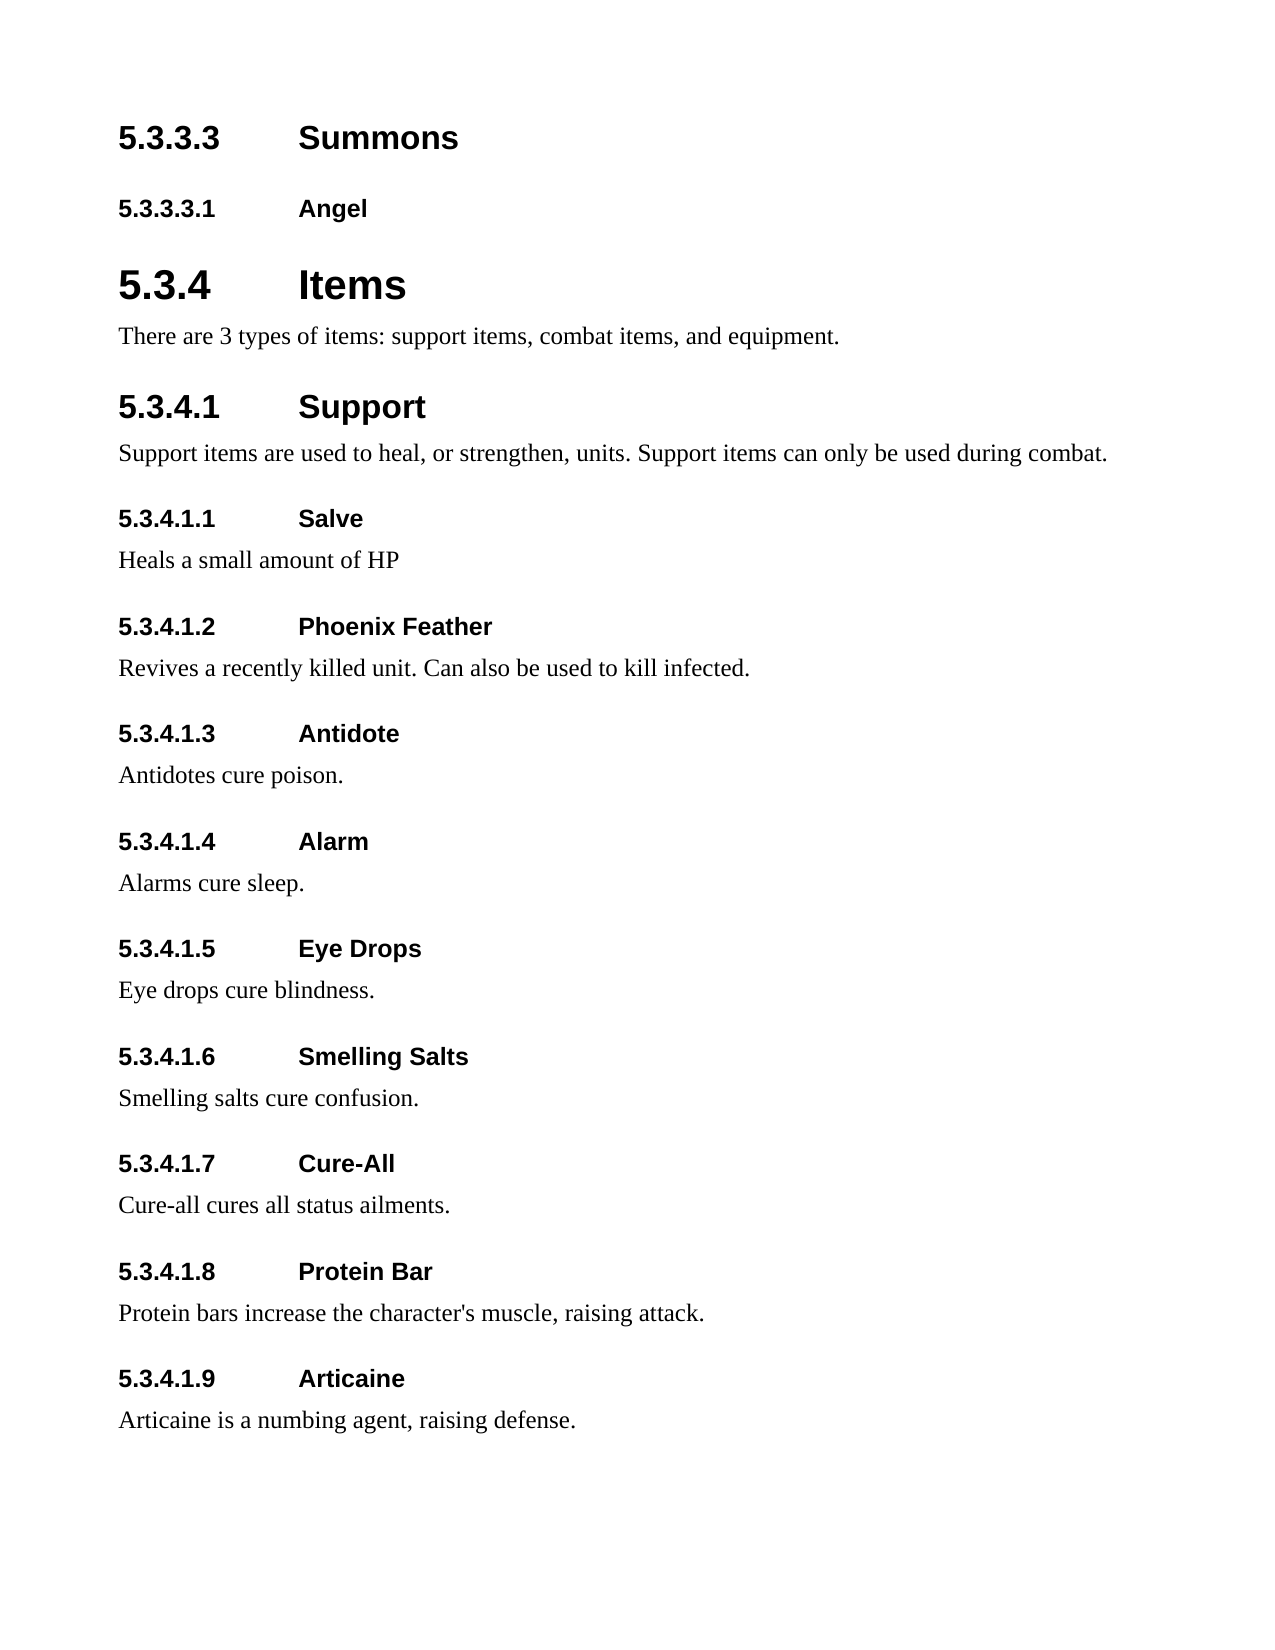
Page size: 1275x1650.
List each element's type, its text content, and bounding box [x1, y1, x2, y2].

subtitle Protein Bar [118, 1257, 1157, 1285]
text Smelling salts cure confusion. [118, 1083, 1157, 1112]
text Eye drops cure blindness. [118, 975, 1157, 1004]
text Antidotes cure poison. [118, 760, 1157, 789]
subtitle Angel [118, 194, 1157, 223]
subtitle Phoenix Feather [118, 612, 1157, 640]
subtitle Salve [118, 504, 1157, 533]
text Heals a small amount of HP [118, 545, 1157, 574]
text Support items are used to heal, or strengthen, units. Support items can only be used during combat. [118, 438, 1157, 467]
subtitle Antidote [118, 719, 1157, 748]
text Alarms cure sleep. [118, 868, 1157, 897]
subtitle Alarm [118, 827, 1157, 855]
subtitle Articaine [118, 1364, 1157, 1393]
subtitle Smelling Salts [118, 1042, 1157, 1070]
text There are 3 types of items: support items, combat items, and equipment. [118, 321, 1157, 349]
subtitle Summons [118, 118, 1157, 157]
text Articaine is a numbing agent, raising defense. [118, 1405, 1157, 1434]
subtitle Support [118, 387, 1157, 425]
text Cure-all cures all status ailments. [118, 1190, 1157, 1219]
subtitle Eye Drops [118, 934, 1157, 963]
subtitle Items [118, 260, 1157, 308]
subtitle Cure-All [118, 1149, 1157, 1178]
text Protein bars increase the character's muscle, raising attack. [118, 1298, 1157, 1327]
text Revives a recently killed unit. Can also be used to kill infected. [118, 653, 1157, 682]
